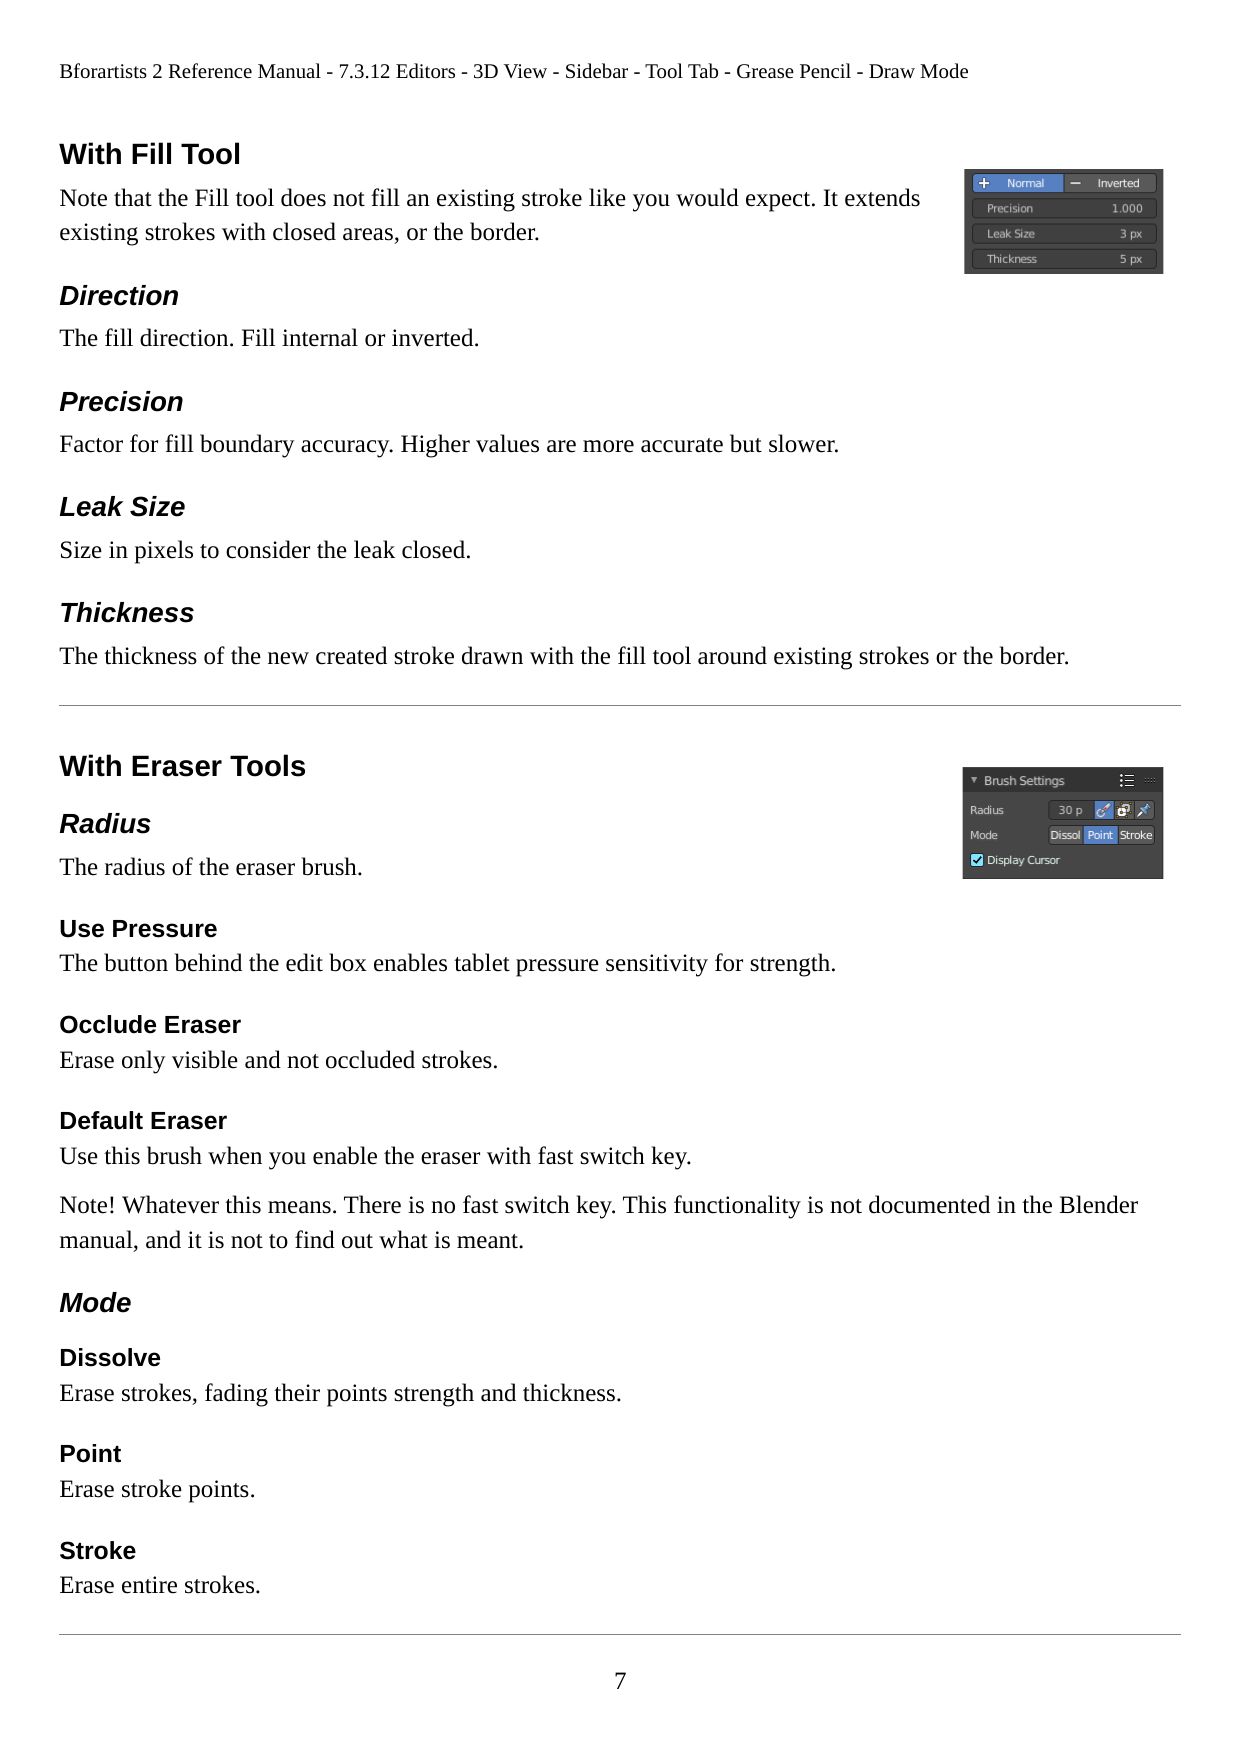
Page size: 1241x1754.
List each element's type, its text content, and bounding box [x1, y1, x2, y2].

picture [964, 169, 1164, 274]
subtitle With Eraser Tools [59, 749, 1181, 783]
subtitle Radius [59, 808, 962, 839]
subtitle Leak Size [59, 491, 1181, 523]
text Factor for fill boundary accuracy. Higher values are more accurate but slower. [59, 429, 1181, 458]
text Note! Whatever this means. There is no fast switch key. This functionality is not documented in the Blender manual, and it is not to find out what is meant. [59, 1190, 1181, 1253]
text Note that the Fill tool does not fill an existing stroke like you would expect. It extends existing strokes with closed areas, or the border. [59, 183, 964, 246]
picture [962, 767, 1164, 879]
subtitle Dissolve [59, 1343, 1181, 1372]
text The button behind the edit box enables tablet pressure sensitivity for strength. [59, 948, 1181, 977]
text The thickness of the new created stroke drawn with the fill tool around existing strokes or the border. [59, 641, 1181, 670]
text Use this brush when you enable the eraser with fast switch key. [59, 1141, 1181, 1170]
text Erase strokes, fading their points strength and thickness. [59, 1378, 1181, 1407]
subtitle Thickness [59, 597, 1181, 629]
subtitle Mode [59, 1286, 1181, 1318]
text The fill direction. Fill internal or inverted. [59, 323, 1181, 352]
subtitle Occlude Eraser [59, 1010, 1181, 1038]
subtitle Direction [59, 279, 1181, 311]
subtitle Default Eraser [59, 1106, 1181, 1135]
subtitle Point [59, 1439, 1181, 1468]
text Erase entire strokes. [59, 1571, 1181, 1599]
text Erase stroke points. [59, 1474, 1181, 1503]
subtitle [1164, 808, 1181, 839]
subtitle With Fill Tool [59, 137, 1181, 170]
subtitle Stroke [59, 1536, 1181, 1564]
subtitle Precision [59, 385, 1181, 417]
subtitle Use Pressure [59, 914, 1181, 942]
text Size in pixels to consider the leak closed. [59, 535, 1181, 564]
text Erase only visible and not occluded strokes. [59, 1045, 1181, 1073]
text The radius of the eraser brush. [59, 852, 1181, 881]
